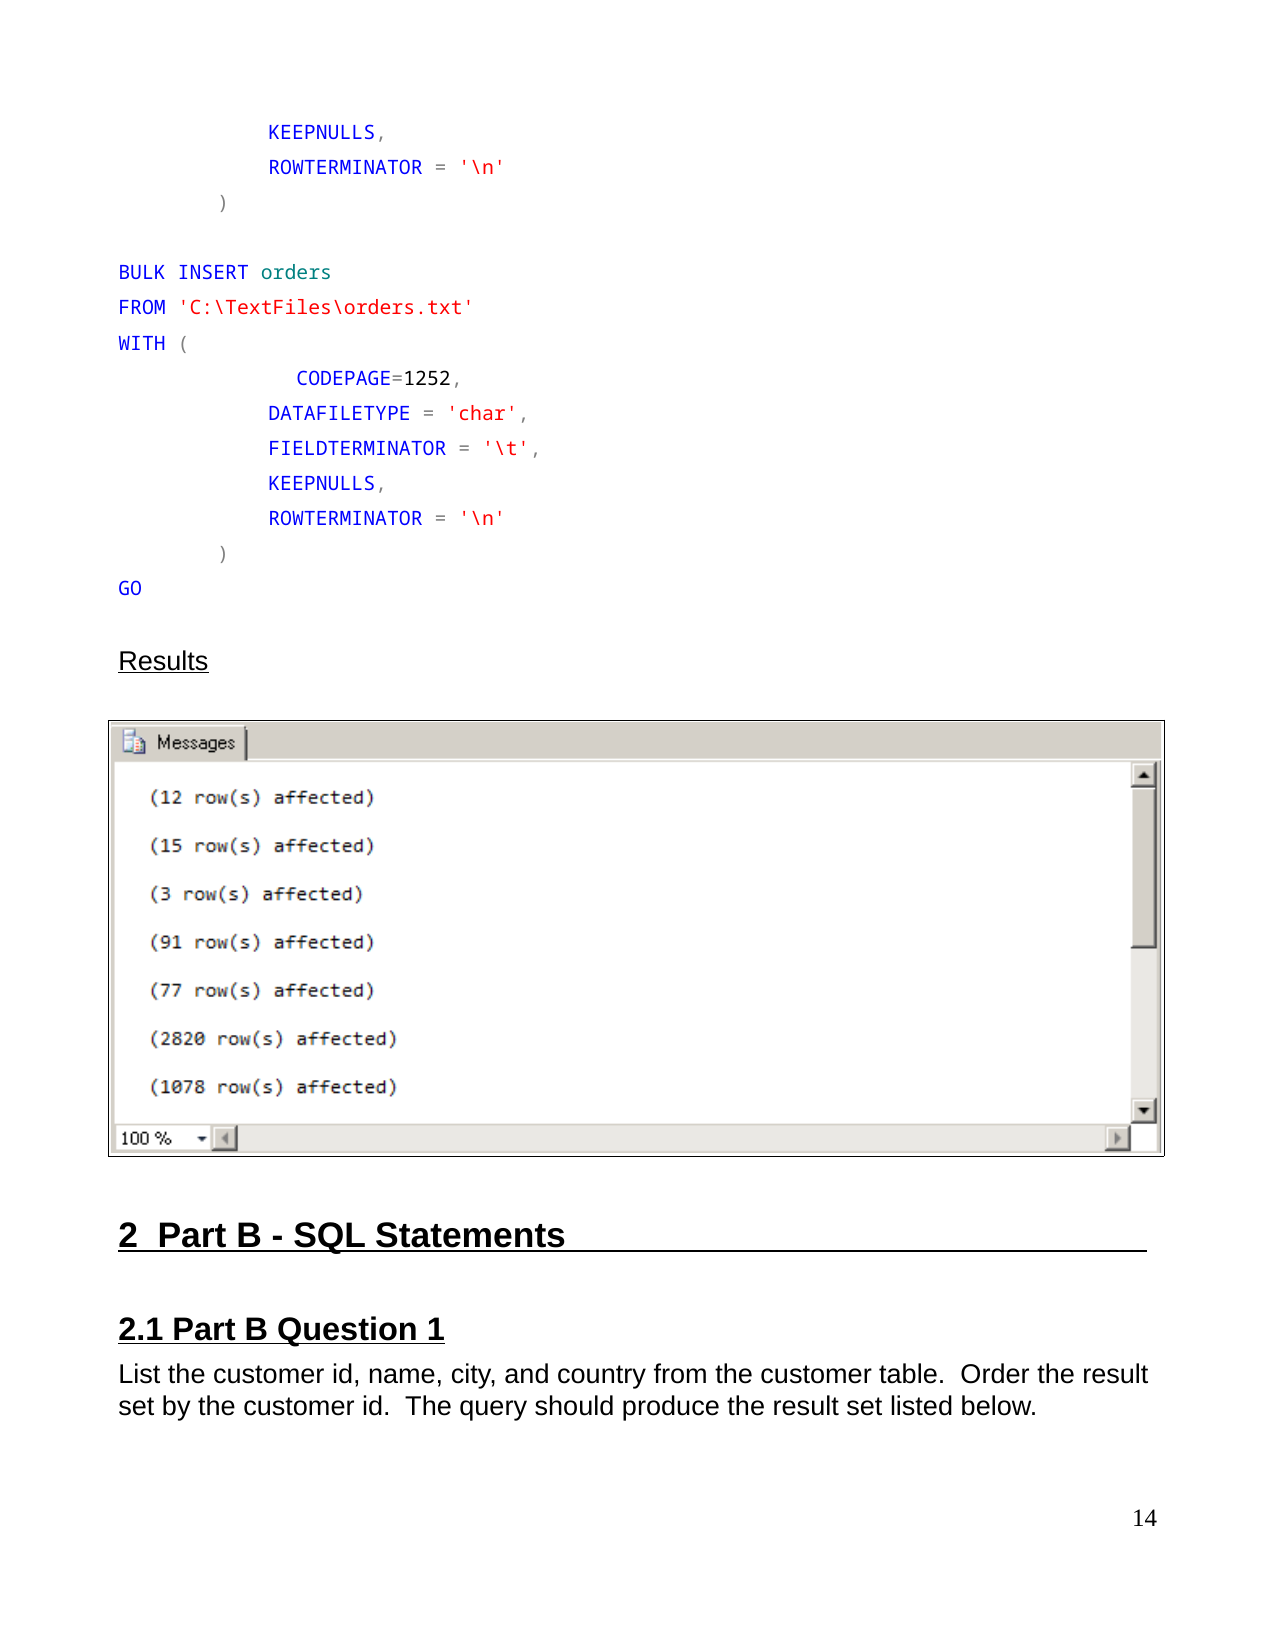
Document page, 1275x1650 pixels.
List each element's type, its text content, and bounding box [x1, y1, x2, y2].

text FIELDTERMINATOR = '\t', [118, 434, 1157, 461]
text DATAFILETYPE = 'char', [118, 399, 1157, 426]
text KEEPNULLS, [118, 118, 1157, 145]
text 2 Part B - SQL Statements [118, 1214, 1157, 1255]
text ) [118, 539, 1157, 566]
text ) [118, 188, 1157, 215]
text 2.1 Part B Question 1 [118, 1310, 1157, 1348]
text BULK INSERT orders [118, 258, 1157, 286]
text KEEPNULLS, [118, 469, 1157, 496]
text List the customer id, name, city, and country from the customer table. Order the result set by the customer id. The query should produce the result set listed below. [118, 1358, 1157, 1421]
text FROM 'C:\TextFiles\orders.txt' [118, 294, 1157, 321]
text CODEPAGE=1252, [118, 364, 1157, 391]
picture [110, 722, 1162, 1153]
text ROWTERMINATOR = '\n' [118, 504, 1157, 531]
text WITH ( [118, 329, 1157, 356]
text Results [118, 645, 1157, 676]
text ROWTERMINATOR = '\n' [118, 153, 1157, 180]
text GO [118, 574, 1157, 601]
